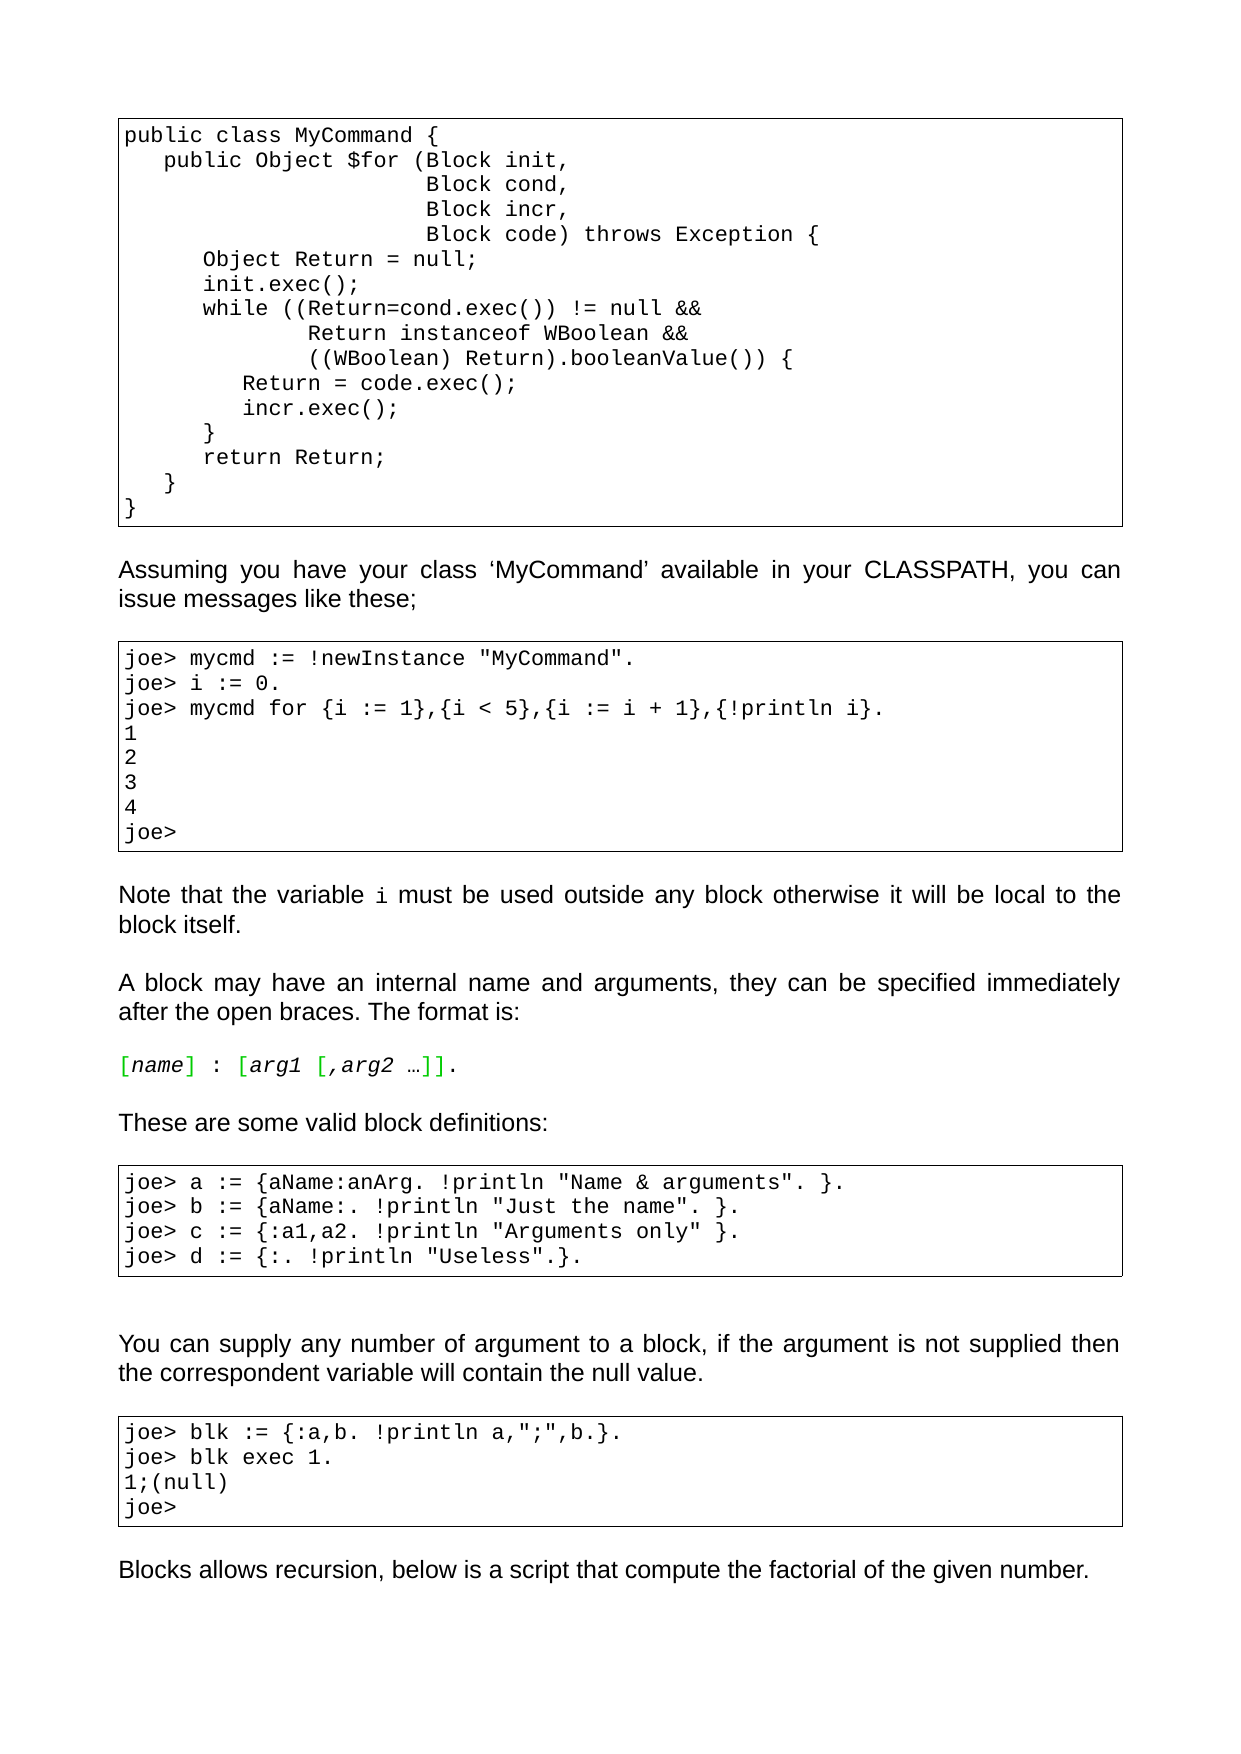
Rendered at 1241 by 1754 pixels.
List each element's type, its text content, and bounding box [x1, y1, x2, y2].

text [name] : [arg1 [,arg2 …]]. [118, 1054, 1122, 1079]
text These are some valid block definitions: [118, 1107, 1122, 1136]
table_header public class MyCommand { public Object $for (Block init, Block cond, Block incr, Block code) throws Exception { Object Return = null; init.exec(); while ((Return=cond.exec()) != null && Return instanceof WBoolean && ((WBoolean) Return).booleanValue()) { Return = code.exec(); incr.exec(); } return Return; } } [119, 119, 1122, 526]
text Assuming you have your class ‘MyCommand’ available in your CLASSPATH, you can issue messages like these; [118, 555, 1122, 613]
text You can supply any number of argument to a block, if the argument is not supplied then the correspondent variable will contain the null value. [118, 1329, 1122, 1387]
text Blocks allows recursion, below is a script that compute the factorial of the given number. [118, 1555, 1122, 1584]
table_header joe> a := {aName:anArg. !println "Name & arguments". }. joe> b := {aName:. !println "Just the name". }. joe> c := {:a1,a2. !println "Arguments only" }. joe> d := {:. !println "Useless".}. [119, 1166, 1122, 1276]
text Note that the variable i must be used outside any block otherwise it will be local to the block itself. [118, 880, 1122, 939]
table_header joe> blk := {:a,b. !println a,";",b.}. joe> blk exec 1. 1;(null) joe> [119, 1417, 1122, 1526]
text A block may have an internal name and arguments, they can be specified immediately after the open braces. The format is: [118, 968, 1122, 1025]
table_header joe> mycmd := !newInstance "MyCommand". joe> i := 0. joe> mycmd for {i := 1},{i < 5},{i := i + 1},{!println i}. 1 2 3 4 joe> [119, 642, 1122, 851]
